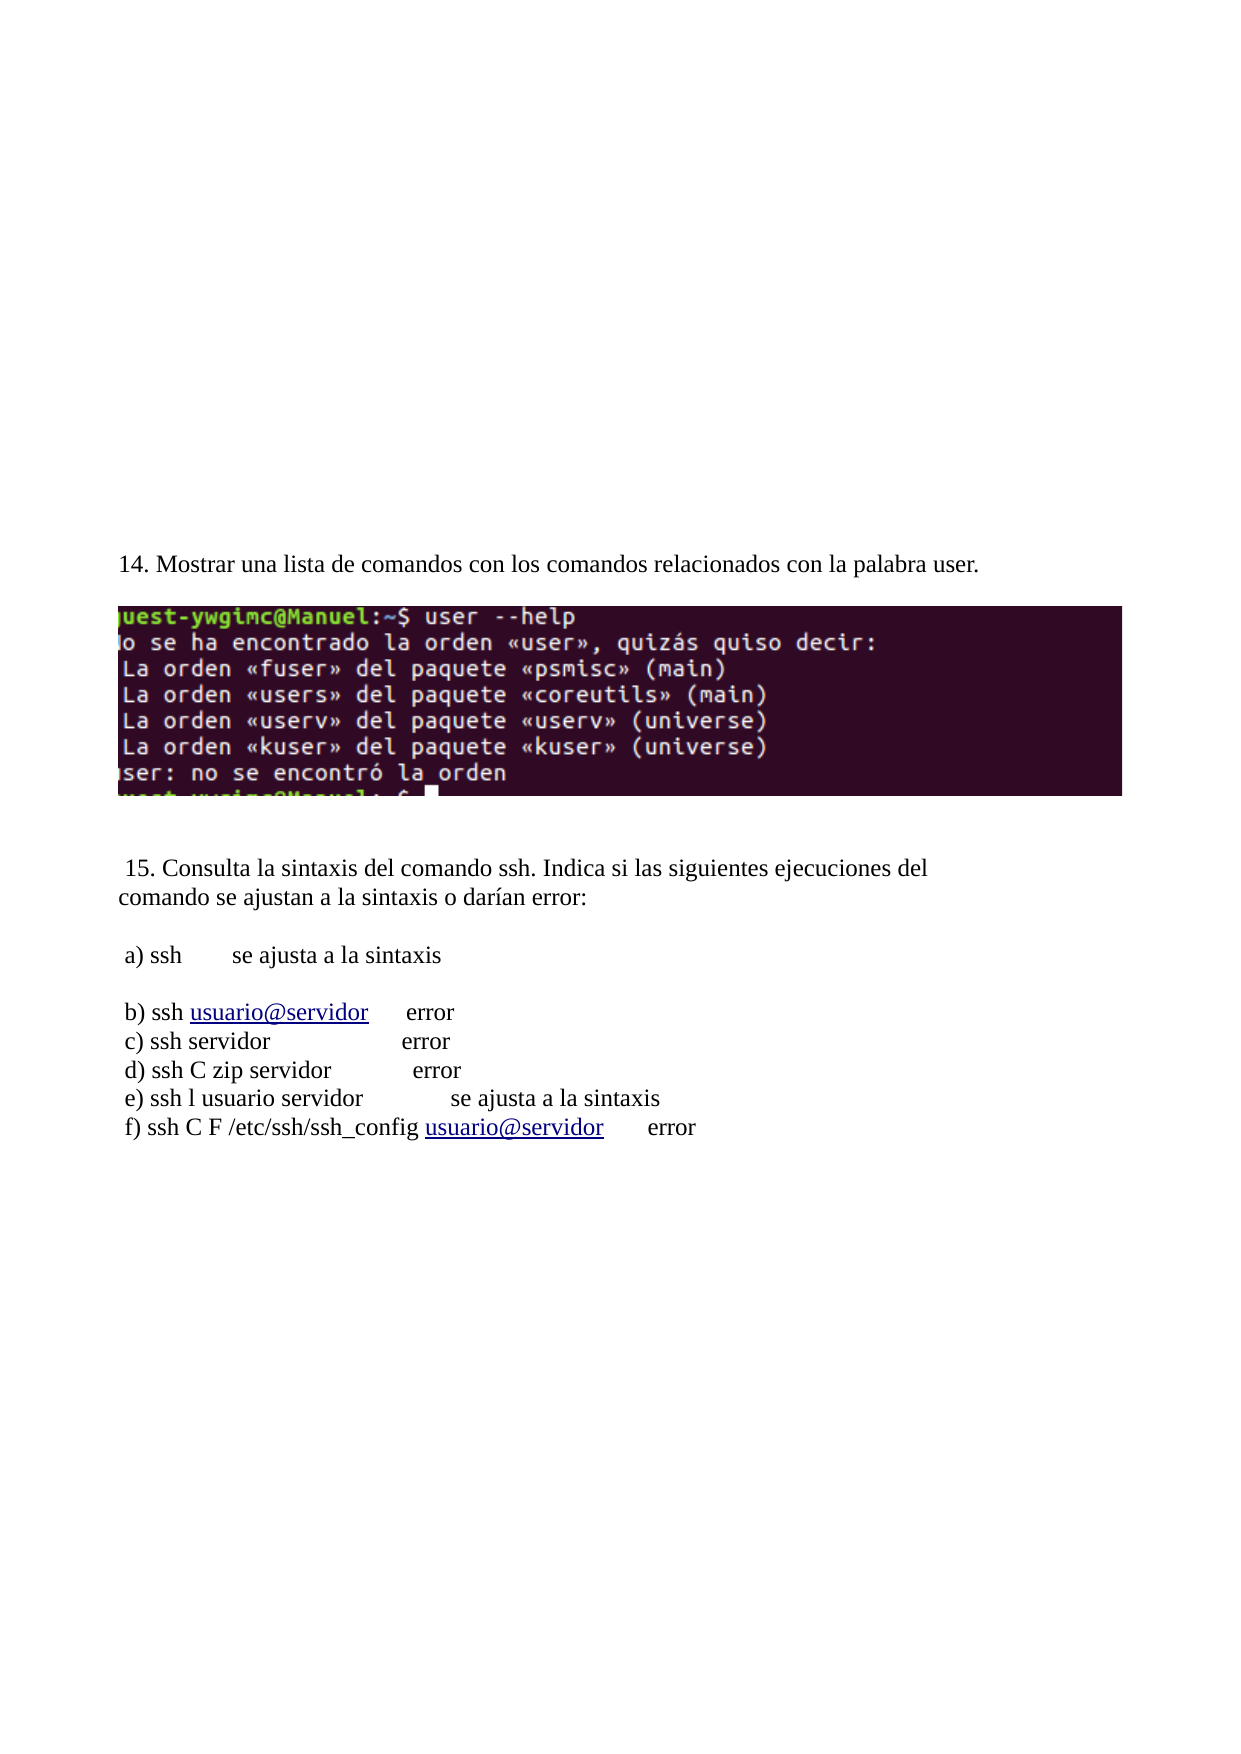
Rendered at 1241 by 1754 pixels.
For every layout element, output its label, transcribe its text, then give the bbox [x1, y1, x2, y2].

text 14. Mostrar una lista de comandos con los comandos relacionados con la palabra user. [118, 549, 1122, 578]
text c) ssh servidor error [118, 1026, 1122, 1055]
text comando se ajustan a la sintaxis o darían error: [118, 882, 1122, 911]
text d) ssh C zip servidor error [118, 1055, 1122, 1083]
text e) ssh l usuario servidor se ajusta a la sintaxis [118, 1083, 1122, 1112]
text a) ssh se ajusta a la sintaxis [118, 940, 1122, 968]
text 15. Consulta la sintaxis del comando ssh. Indica si las siguientes ejecuciones del [118, 853, 1122, 882]
picture [118, 606, 1123, 796]
text b) ssh usuario@servidor error [118, 997, 1122, 1026]
text f) ssh C F /etc/ssh/ssh_config usuario@servidor error [118, 1112, 1122, 1141]
